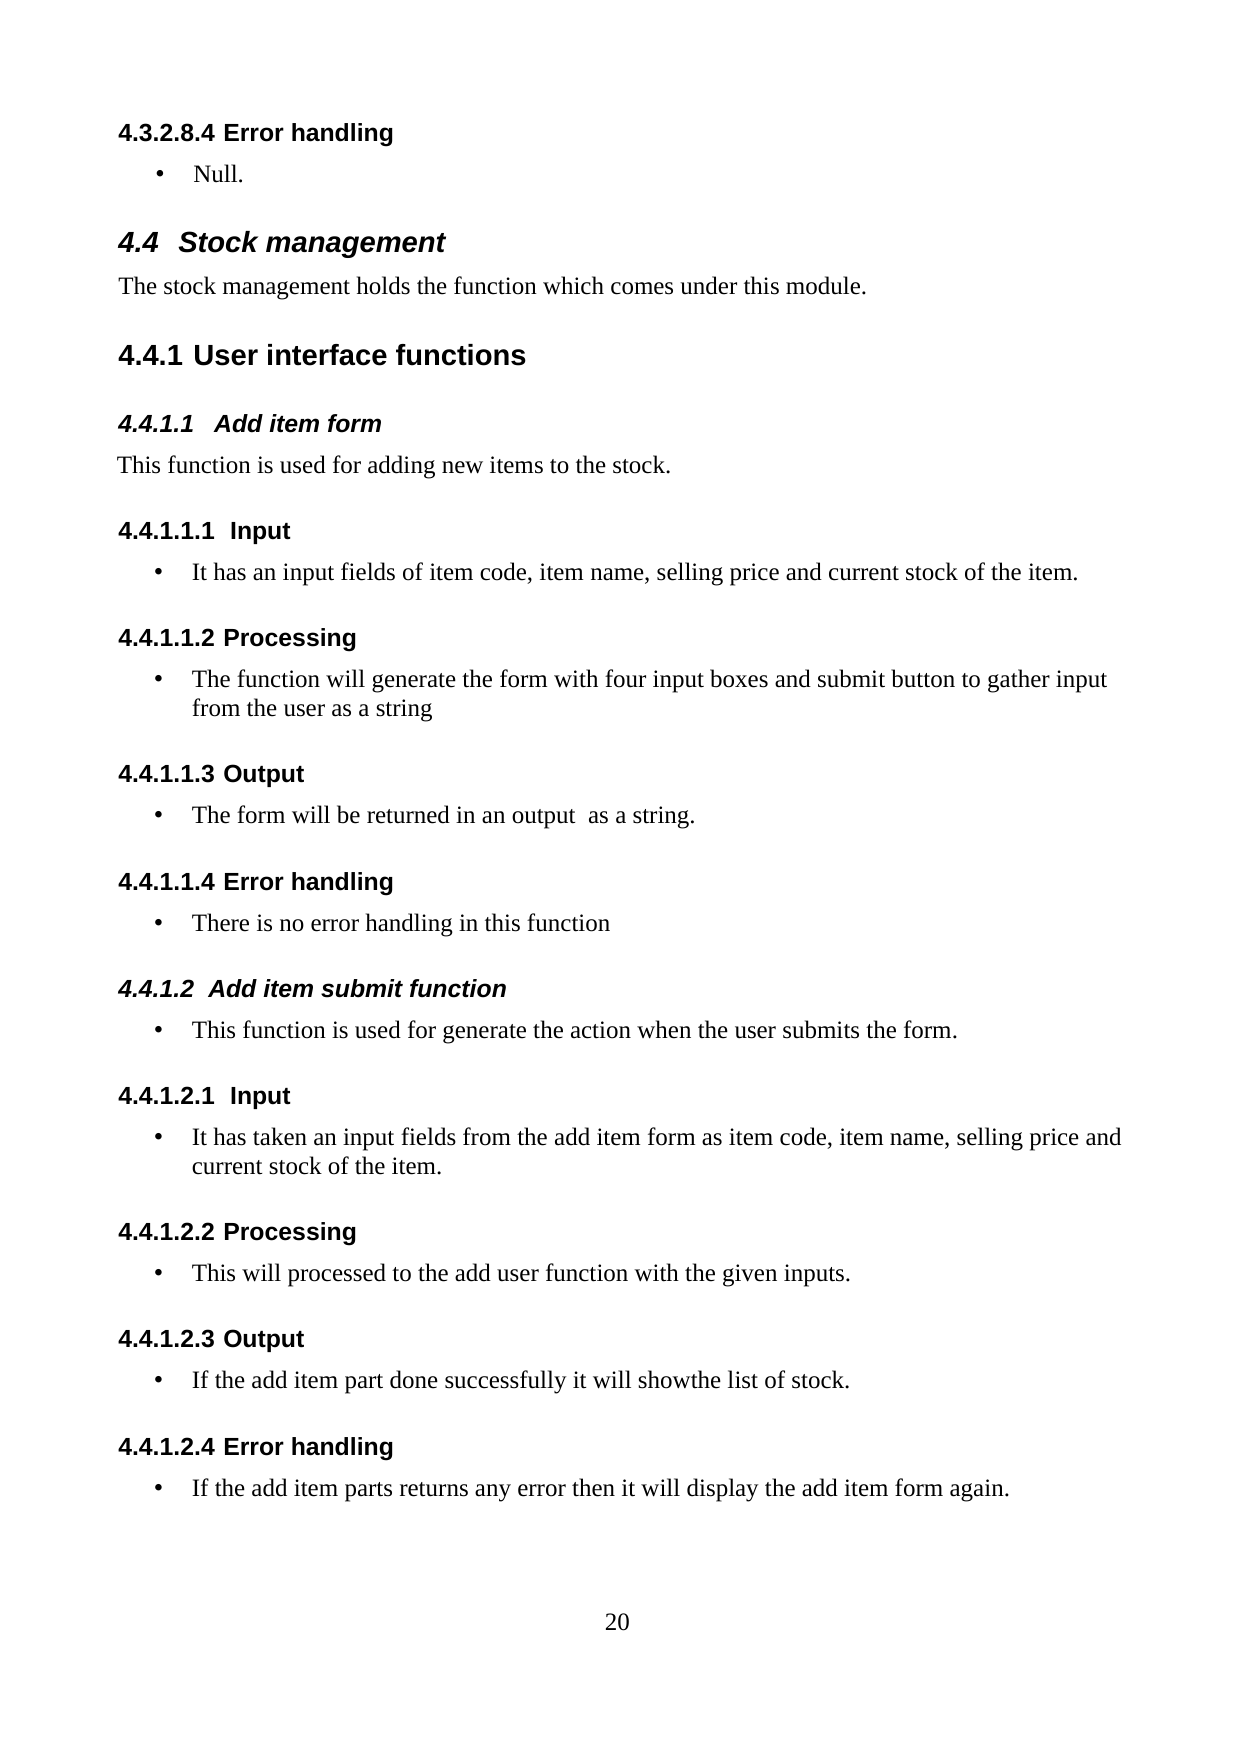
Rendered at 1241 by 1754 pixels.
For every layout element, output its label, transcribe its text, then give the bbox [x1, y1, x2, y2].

subtitle Error handling [118, 1432, 1122, 1460]
list This will processed to the add user function with the given inputs. [154, 1258, 1122, 1287]
list It has an input fields of item code, item name, selling price and current stock of the item. [154, 557, 1122, 586]
list It has taken an input fields from the add item form as item code, item name, selling price and current stock of the item. [154, 1122, 1122, 1180]
list Null. [156, 159, 1122, 188]
list There is no error handling in this function [154, 908, 1122, 936]
subtitle Input [118, 1081, 1122, 1110]
subtitle Processing [118, 623, 1122, 652]
list The form will be returned in an output as a string. [154, 800, 1122, 829]
subtitle Processing [118, 1217, 1122, 1246]
subtitle Error handling [118, 118, 1122, 147]
list This function is used for generate the action when the user submits the form. [154, 1015, 1122, 1044]
text This function is used for adding new items to the stock. [117, 450, 1122, 478]
list If the add item part done successfully it will showthe list of stock. [154, 1366, 1122, 1394]
text The stock management holds the function which comes under this module. [118, 271, 1122, 300]
subtitle Input [118, 516, 1122, 544]
subtitle Output [118, 1324, 1122, 1353]
subtitle Output [118, 759, 1122, 788]
subtitle Error handling [118, 867, 1122, 895]
subtitle User interface functions [118, 338, 1122, 371]
subtitle Add item submit function [118, 974, 1122, 1002]
subtitle Add item form [118, 409, 1122, 437]
list If the add item parts returns any error then it will display the add item form again. [154, 1473, 1122, 1502]
subtitle Stock management [118, 225, 1122, 259]
list The function will generate the form with four input boxes and submit button to gather input from the user as a string [154, 664, 1122, 722]
